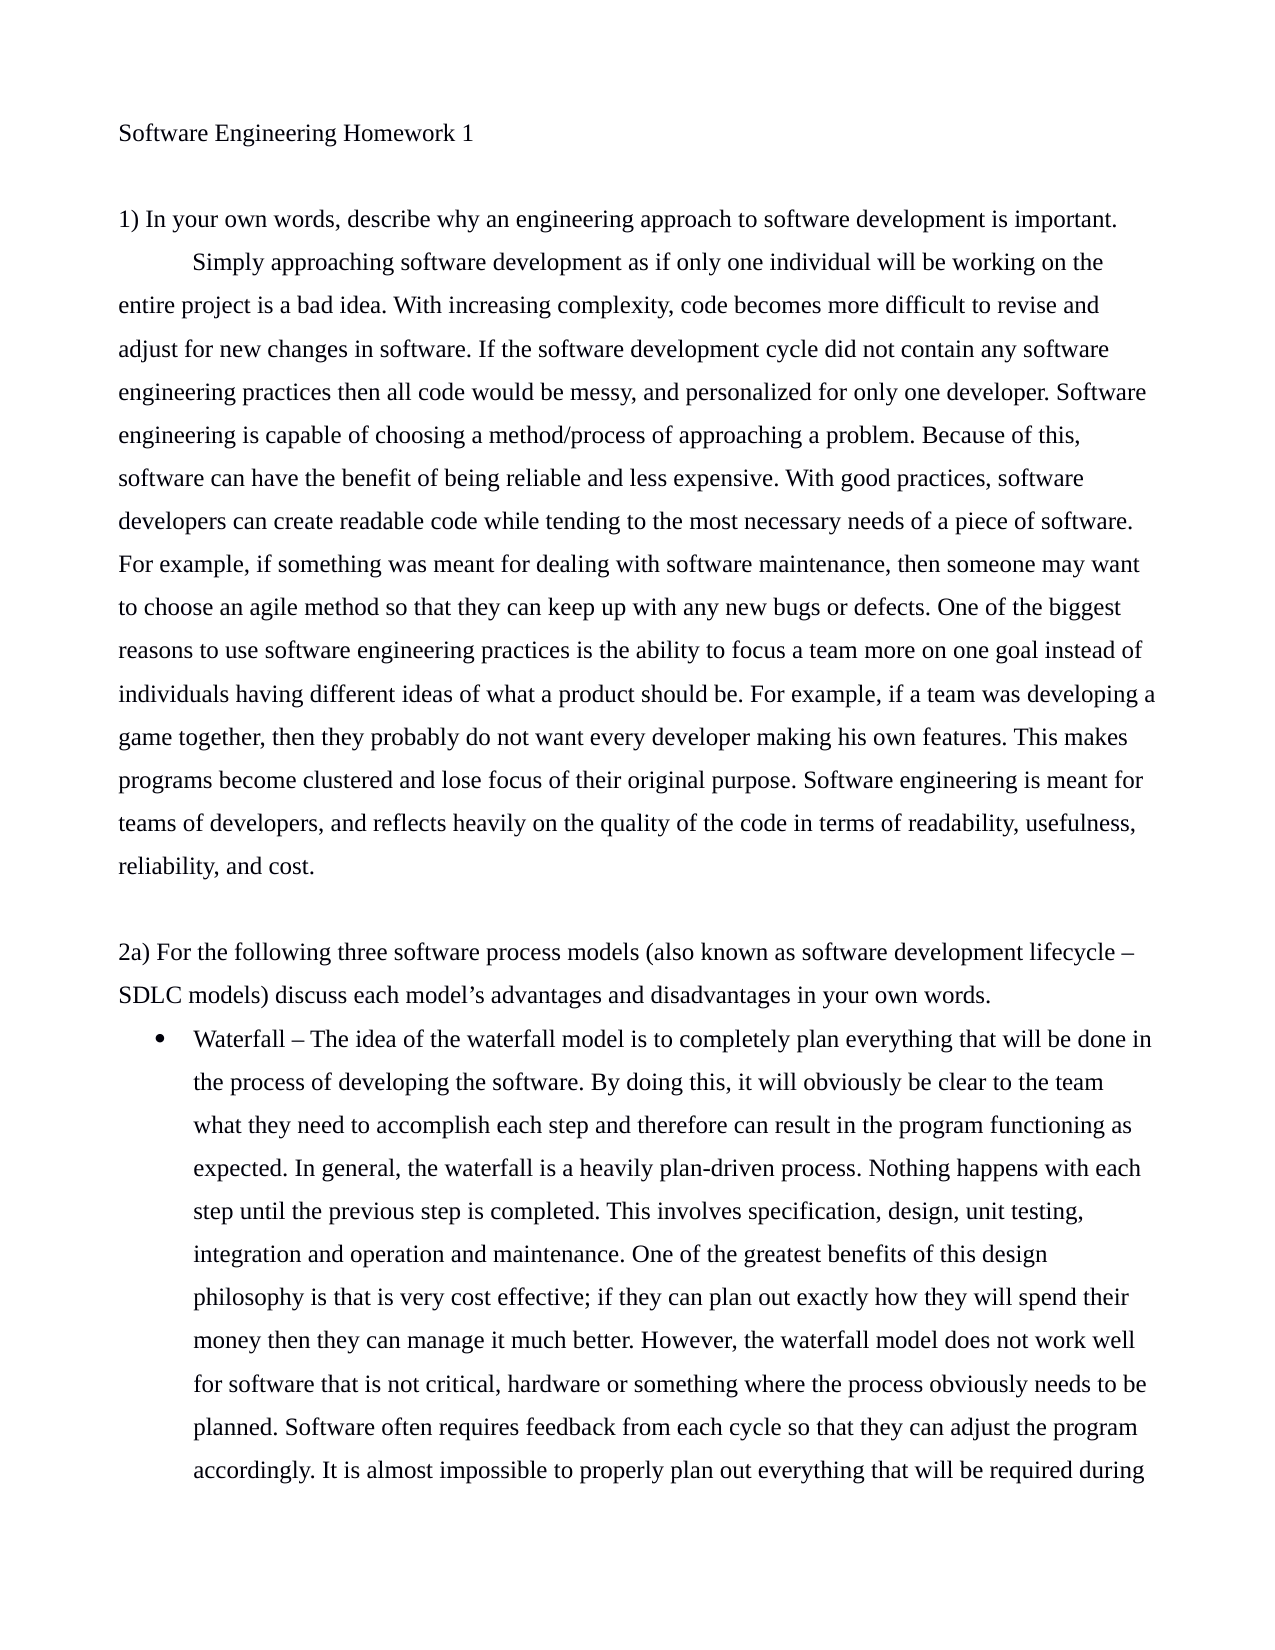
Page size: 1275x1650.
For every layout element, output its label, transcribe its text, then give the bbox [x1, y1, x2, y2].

text 1) In your own words, describe why an engineering approach to software development is important. [118, 204, 1157, 233]
text Simply approaching software development as if only one individual will be working on the entire project is a bad idea. With increasing complexity, code becomes more difficult to revise and adjust for new changes in software. If the software development cycle did not contain any software engineering practices then all code would be messy, and personalized for only one developer. Software engineering is capable of choosing a method/process of approaching a problem. Because of this, software can have the benefit of being reliable and less expensive. With good practices, software developers can create readable code while tending to the most necessary needs of a piece of software. For example, if something was meant for dealing with software maintenance, then someone may want to choose an agile method so that they can keep up with any new bugs or defects. One of the biggest reasons to use software engineering practices is the ability to focus a team more on one goal instead of individuals having different ideas of what a product should be. For example, if a team was developing a game together, then they probably do not want every developer making his own features. This makes programs become clustered and lose focus of their original purpose. Software engineering is meant for teams of developers, and reflects heavily on the quality of the code in terms of readability, usefulness, reliability, and cost. [118, 247, 1157, 880]
list Waterfall – The idea of the waterfall model is to completely plan everything that will be done in the process of developing the software. By doing this, it will obviously be clear to the team what they need to accomplish each step and therefore can result in the program functioning as expected. In general, the waterfall is a heavily plan-driven process. Nothing happens with each step until the previous step is completed. This involves specification, design, unit testing, integration and operation and maintenance. One of the greatest benefits of this design philosophy is that is very cost effective; if they can plan out exactly how they will spend their money then they can manage it much better. However, the waterfall model does not work well for software that is not critical, hardware or something where the process obviously needs to be planned. Software often requires feedback from each cycle so that they can adjust the program accordingly. It is almost impossible to properly plan out everything that will be required during [156, 1024, 1157, 1484]
text 2a) For the following three software process models (also known as software development lifecycle –SDLC models) discuss each model’s advantages and disadvantages in your own words. [118, 937, 1157, 1009]
text Software Engineering Homework 1 [118, 118, 1157, 147]
